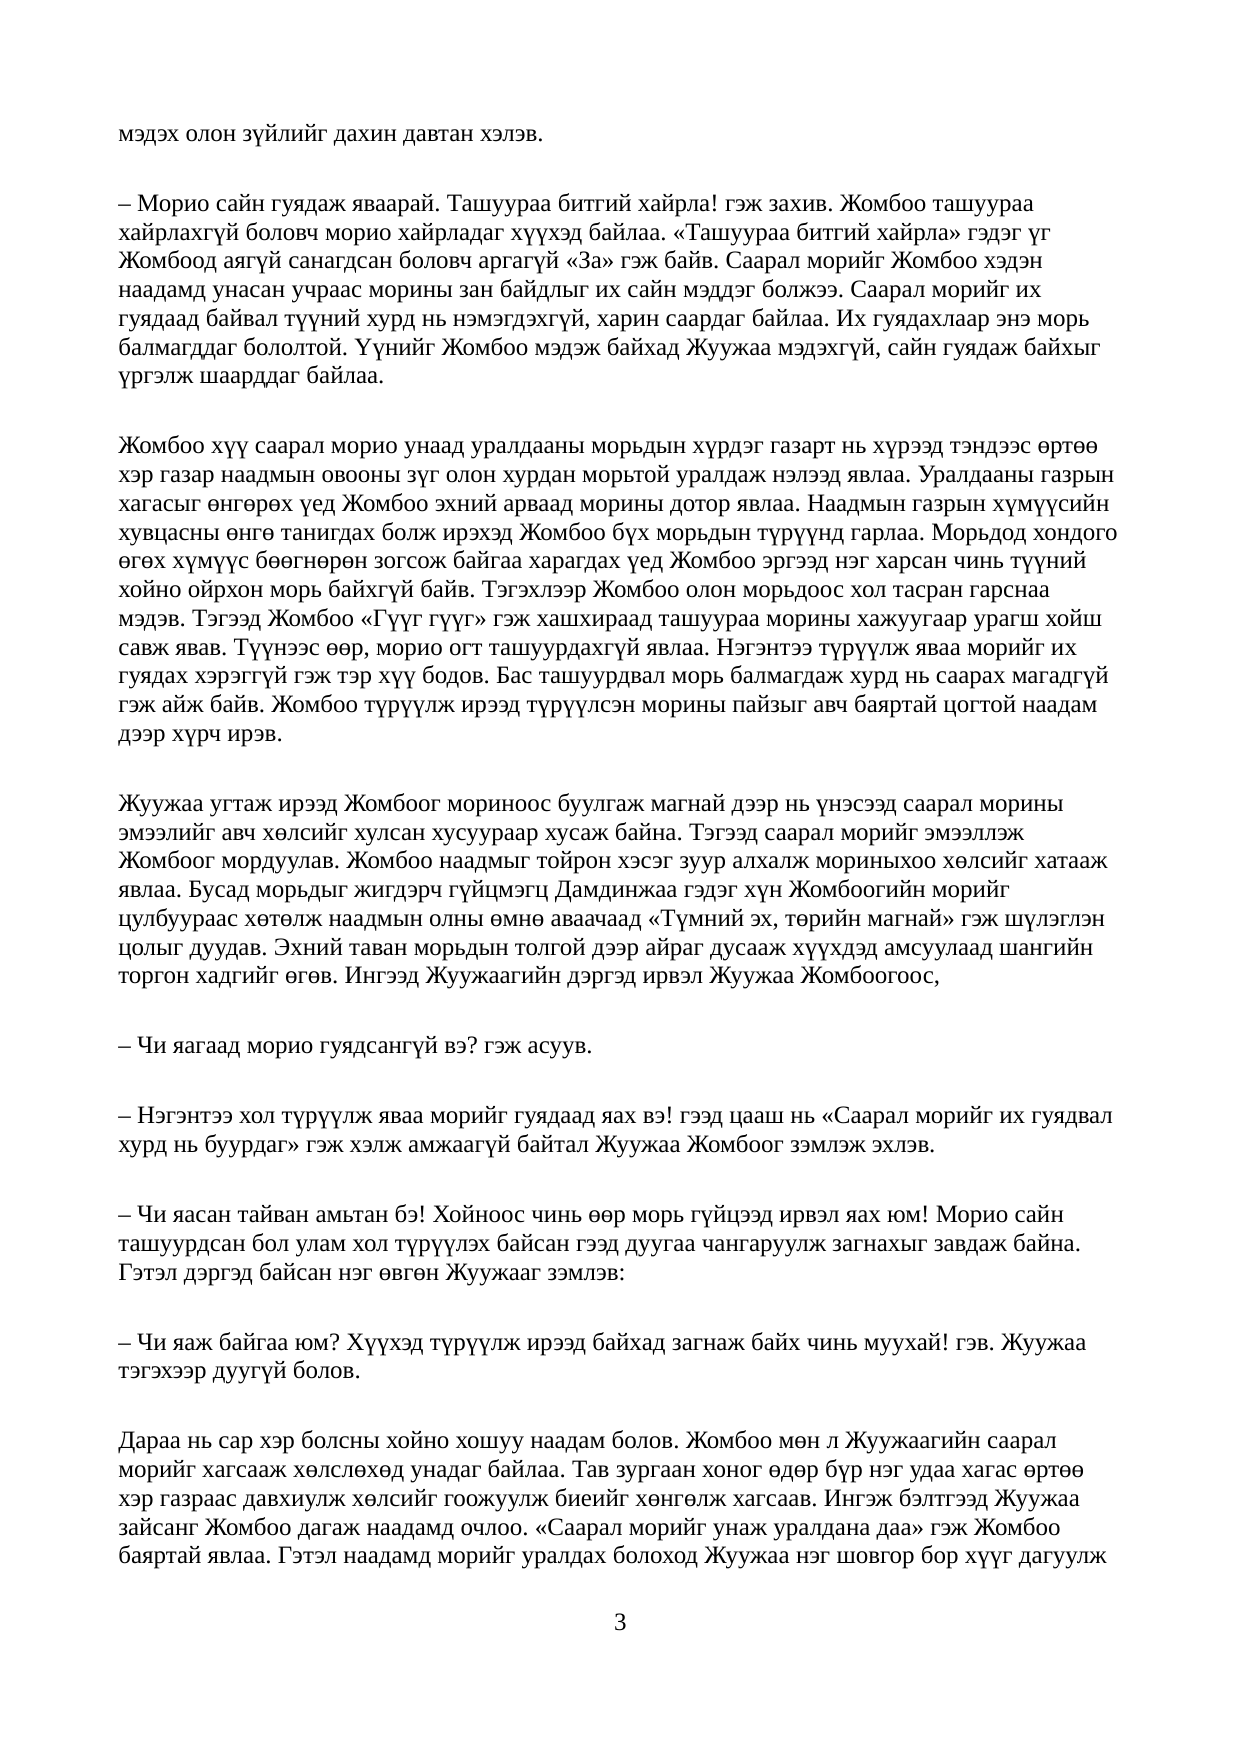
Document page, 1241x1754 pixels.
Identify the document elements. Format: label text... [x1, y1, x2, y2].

text Жомбоо хүү саарал морио унаад уралдааны морьдын хүрдэг газарт нь хүрээд тэндээс өртөө хэр газар наадмын овооны зүг олон хурдан морьтой уралдаж нэлээд явлаа. Уралдааны газрын хагасыг өнгөрөх үед Жомбоо эхний арваад морины дотор явлаа. Наадмын газрын хүмүүсийн хувцасны өнгө танигдах болж ирэхэд Жомбоо бүх морьдын түрүүнд гарлаа. Морьдод хондого өгөх хүмүүс бөөгнөрөн зогсож байгаа харагдах үед Жомбоо эргээд нэг харсан чинь түүний хойно ойрхон морь байхгүй байв. Тэгэхлээр Жомбоо олон морьдоос хол тасран гарснаа мэдэв. Тэгээд Жомбоо «Гүүг гүүг» гэж хашхираад ташуураа морины хажуугаар урагш хойш савж явав. Түүнээс өөр, морио огт ташуурдахгүй явлаа. Нэгэнтээ түрүүлж яваа морийг их гуядах хэрэггүй гэж тэр хүү бодов. Бас ташуурдвал морь балмагдаж хурд нь саарах магадгүй гэж айж байв. Жомбоо түрүүлж ирээд түрүүлсэн морины пайзыг авч баяртай цогтой наадам дээр хүрч ирэв. [118, 431, 1122, 776]
text – Чи яагаад морио гуядсангүй вэ? гэж асуув. [118, 1031, 1122, 1088]
text Жуужаа угтаж ирээд Жомбоог мориноос буулгаж магнай дээр нь үнэсээд саарал морины эмээлийг авч хөлсийг хулсан хусуураар хусаж байна. Тэгээд саарал морийг эмээллэж Жомбоог мордуулав. Жомбоо наадмыг тойрон хэсэг зуур алхалж мориныхоо хөлсийг хатааж явлаа. Бусад морьдыг жигдэрч гүйцмэгц Дамдинжаа гэдэг хүн Жомбоогийн морийг цулбуураас хөтөлж наадмын олны өмнө аваачаад «Түмний эх, төрийн магнай» гэж шүлэглэн цолыг дуудав. Эхний таван морьдын толгой дээр айраг дусааж хүүхдэд амсуулаад шангийн торгон хадгийг өгөв. Ингээд Жуужаагийн дэргэд ирвэл Жуужаа Жомбоогоос, [118, 788, 1122, 1018]
text – Чи яаж байгаа юм? Хүүхэд түрүүлж ирээд байхад загнаж байх чинь муухай! гэв. Жуужаа тэгэхээр дуугүй болов. [118, 1327, 1122, 1413]
text – Нэгэнтээ хол түрүүлж яваа морийг гуядаад яах вэ! гээд цааш нь «Саарал морийг их гуядвал хурд нь буурдаг» гэж хэлж амжаагүй байтал Жуужаа Жомбоог зэмлэж эхлэв. [118, 1101, 1122, 1187]
text мэдэх олон зүйлийг дахин давтан хэлэв. [118, 118, 1122, 176]
text – Чи яасан тайван амьтан бэ! Хойноос чинь өөр морь гүйцээд ирвэл яах юм! Морио сайн ташуурдсан бол улам хол түрүүлэх байсан гээд дуугаа чангаруулж загнахыг завдаж байна. Гэтэл дэргэд байсан нэг өвгөн Жуужааг зэмлэв: [118, 1199, 1122, 1314]
text Дараа нь сар хэр болсны хойно хошуу наадам болов. Жомбоо мөн л Жуужаагийн саарал морийг хагсааж хөлслөхөд унадаг байлаа. Тав зургаан хоног өдөр бүр нэг удаа хагас өртөө хэр газраас давхиулж хөлсийг гоожуулж биеийг хөнгөлж хагсаав. Ингэж бэлтгээд Жуужаа зайсанг Жомбоо дагаж наадамд очлоо. «Саарал морийг унаж уралдана даа» гэж Жомбоо баяртай явлаа. Гэтэл наадамд морийг уралдах болоход Жуужаа нэг шовгор бор хүүг дагуулж [118, 1426, 1122, 1569]
text – Морио сайн гуядаж яваарай. Ташуураа битгий хайрла! гэж захив. Жомбоо ташуураа хайрлахгүй боловч морио хайрладаг хүүхэд байлаа. «Ташуураа битгий хайрла» гэдэг үг Жомбоод аягүй санагдсан боловч аргагүй «За» гэж байв. Саарал морийг Жомбоо хэдэн наадамд унасан учраас морины зан байдлыг их сайн мэддэг болжээ. Саарал морийг их гуядаад байвал түүний хурд нь нэмэгдэхгүй, харин саардаг байлаа. Их гуядахлаар энэ морь балмагддаг бололтой. Үүнийг Жомбоо мэдэж байхад Жуужаа мэдэхгүй, сайн гуядаж байхыг үргэлж шаарддаг байлаа. [118, 188, 1122, 418]
